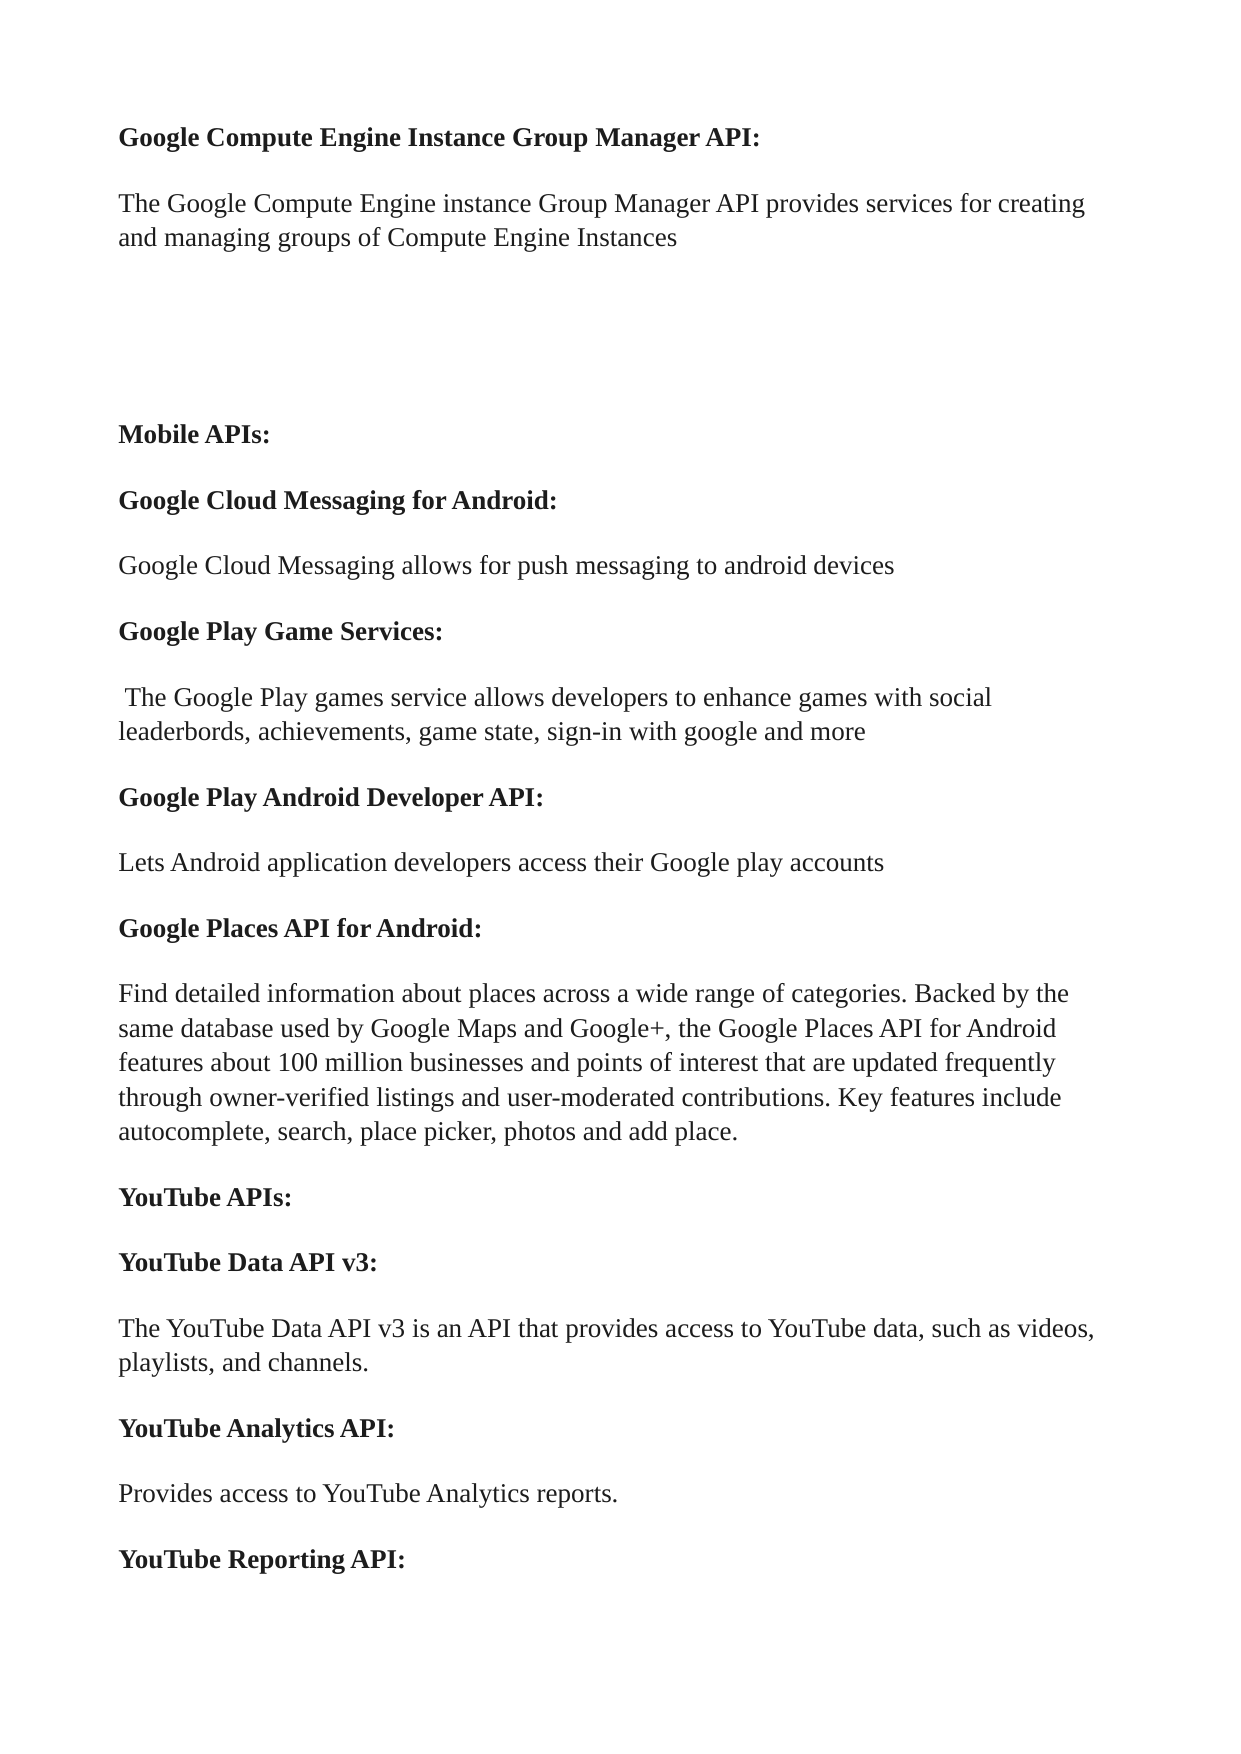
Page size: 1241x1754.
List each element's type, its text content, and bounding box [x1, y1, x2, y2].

text Google Places API for Android: [118, 909, 1106, 943]
text Google Compute Engine Instance Group Manager API: [118, 118, 1106, 152]
text Google Cloud Messaging for Android: [118, 481, 1106, 515]
text Find detailed information about places across a wide range of categories. Backed by the same database used by Google Maps and Google+, the Google Places API for Android features about 100 million businesses and points of interest that are updated frequently through owner-verified listings and user-moderated contributions. Key features include autocomplete, search, place picker, photos and add place. [118, 974, 1106, 1146]
text YouTube Data API v3: [118, 1243, 1106, 1277]
text YouTube Analytics API: [118, 1409, 1106, 1443]
text Google Cloud Messaging allows for push messaging to android devices [118, 546, 1106, 581]
text Lets Android application developers access their Google play accounts [118, 843, 1106, 877]
text Google Play Android Developer API: [118, 777, 1106, 812]
text The Google Compute Engine instance Group Manager API provides services for creating and managing groups of Compute Engine Instances [118, 184, 1106, 252]
text YouTube APIs: [118, 1177, 1106, 1212]
text YouTube Reporting API: [118, 1540, 1106, 1574]
text The YouTube Data API v3 is an API that provides access to YouTube data, such as videos, playlists, and channels. [118, 1309, 1106, 1377]
text Google Play Game Services: [118, 612, 1106, 646]
text The Google Play games service allows developers to enhance games with social leaderbords, achievements, game state, sign-in with google and more [118, 677, 1106, 746]
text Provides access to YouTube Analytics reports. [118, 1474, 1106, 1509]
text Mobile APIs: [118, 415, 1106, 449]
